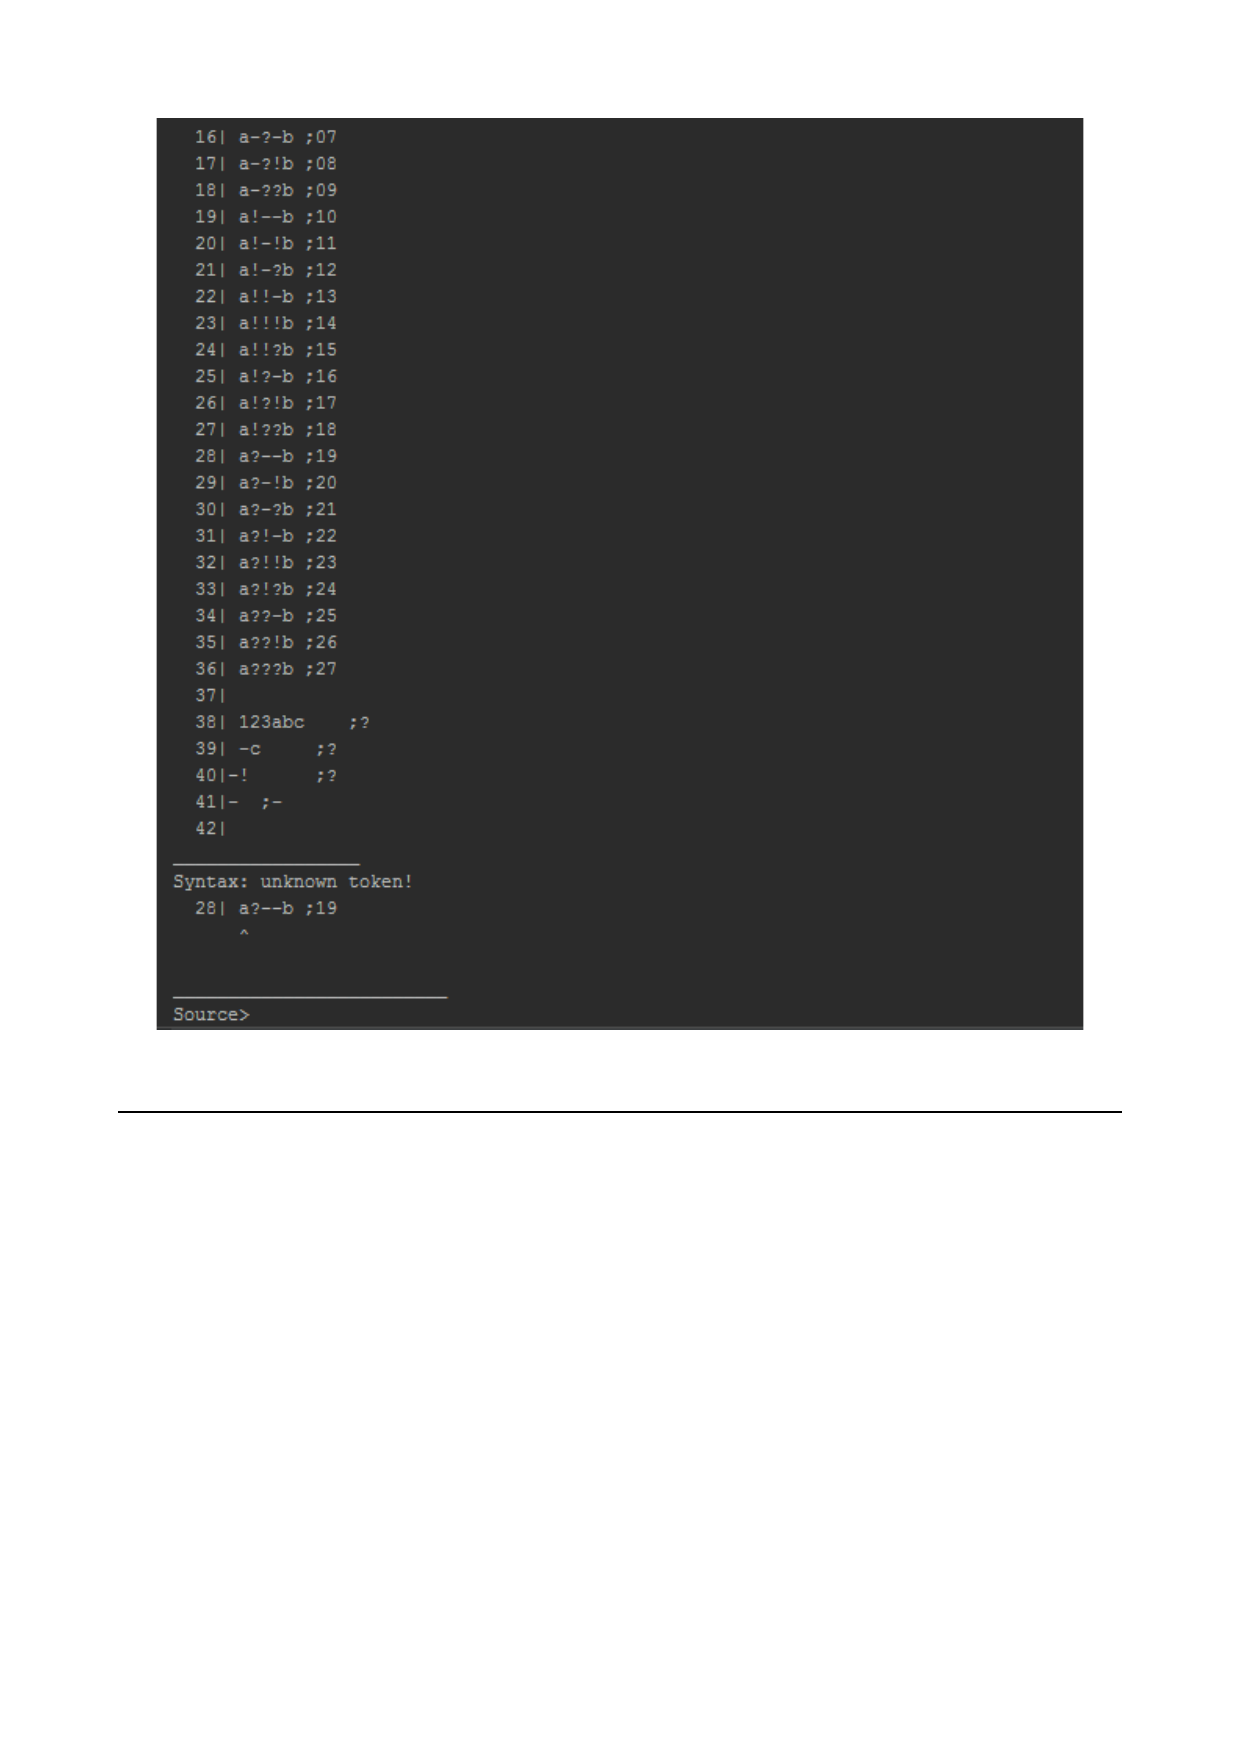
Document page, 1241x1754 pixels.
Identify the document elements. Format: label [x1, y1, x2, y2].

picture [156, 118, 1084, 1030]
